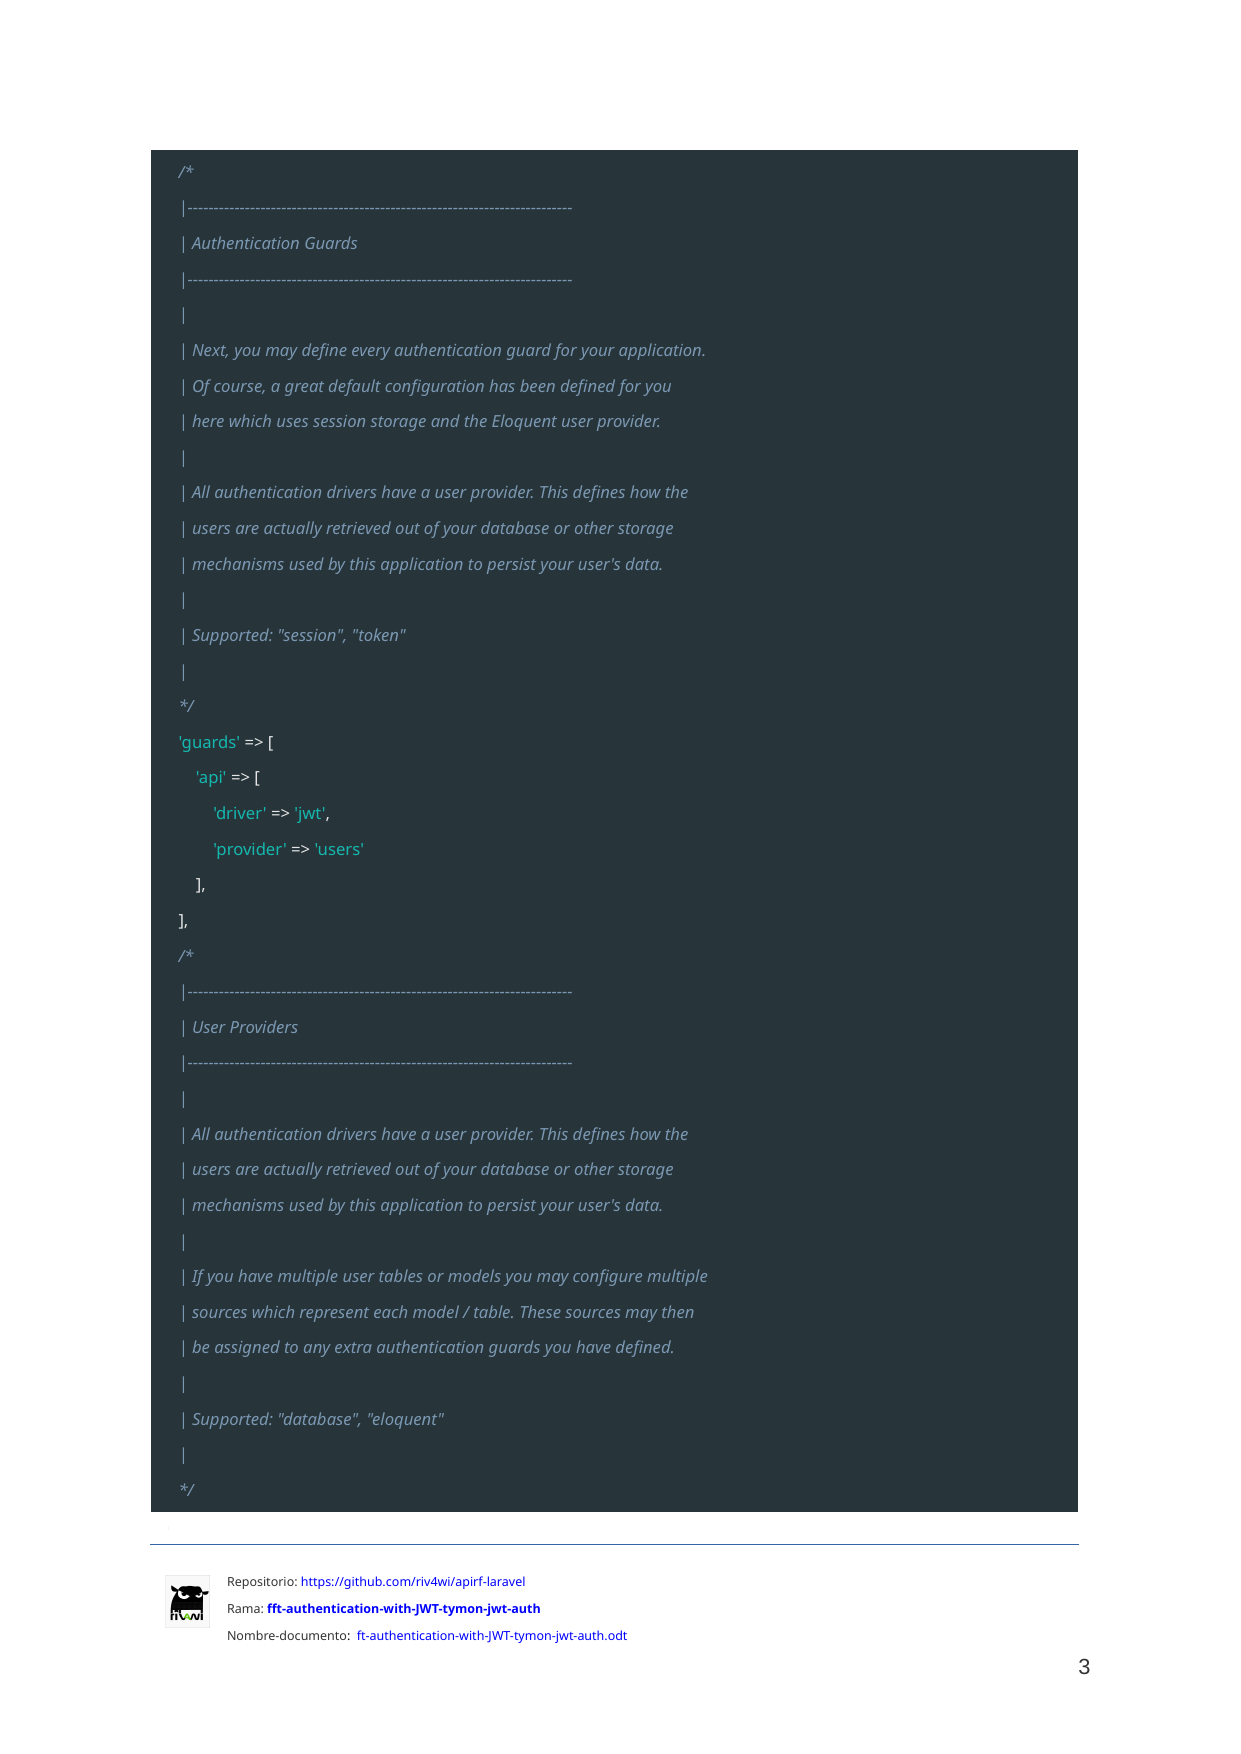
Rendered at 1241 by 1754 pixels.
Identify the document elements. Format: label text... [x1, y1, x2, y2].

table_header /* |-------------------------------------------------------------------------- | Authentication Guards |-------------------------------------------------------------------------- | | Next, you may define every authentication guard for your application. | Of course, a great default configuration has been defined for you | here which uses session storage and the Eloquent user provider. | | All authentication drivers have a user provider. This defines how the | users are actually retrieved out of your database or other storage | mechanisms used by this application to persist your user's data. | | Supported: "session", "token" | */ 'guards' => [ 'api' => [ 'driver' => 'jwt', 'provider' => 'users' ], ], /* |-------------------------------------------------------------------------- | User Providers |-------------------------------------------------------------------------- | | All authentication drivers have a user provider. This defines how the | users are actually retrieved out of your database or other storage | mechanisms used by this application to persist your user's data. | | If you have multiple user tables or models you may configure multiple | sources which represent each model / table. These sources may then | be assigned to any extra authentication guards you have defined. | | Supported: "database", "eloquent" | */ [151, 150, 1078, 1512]
picture [165, 1575, 210, 1628]
